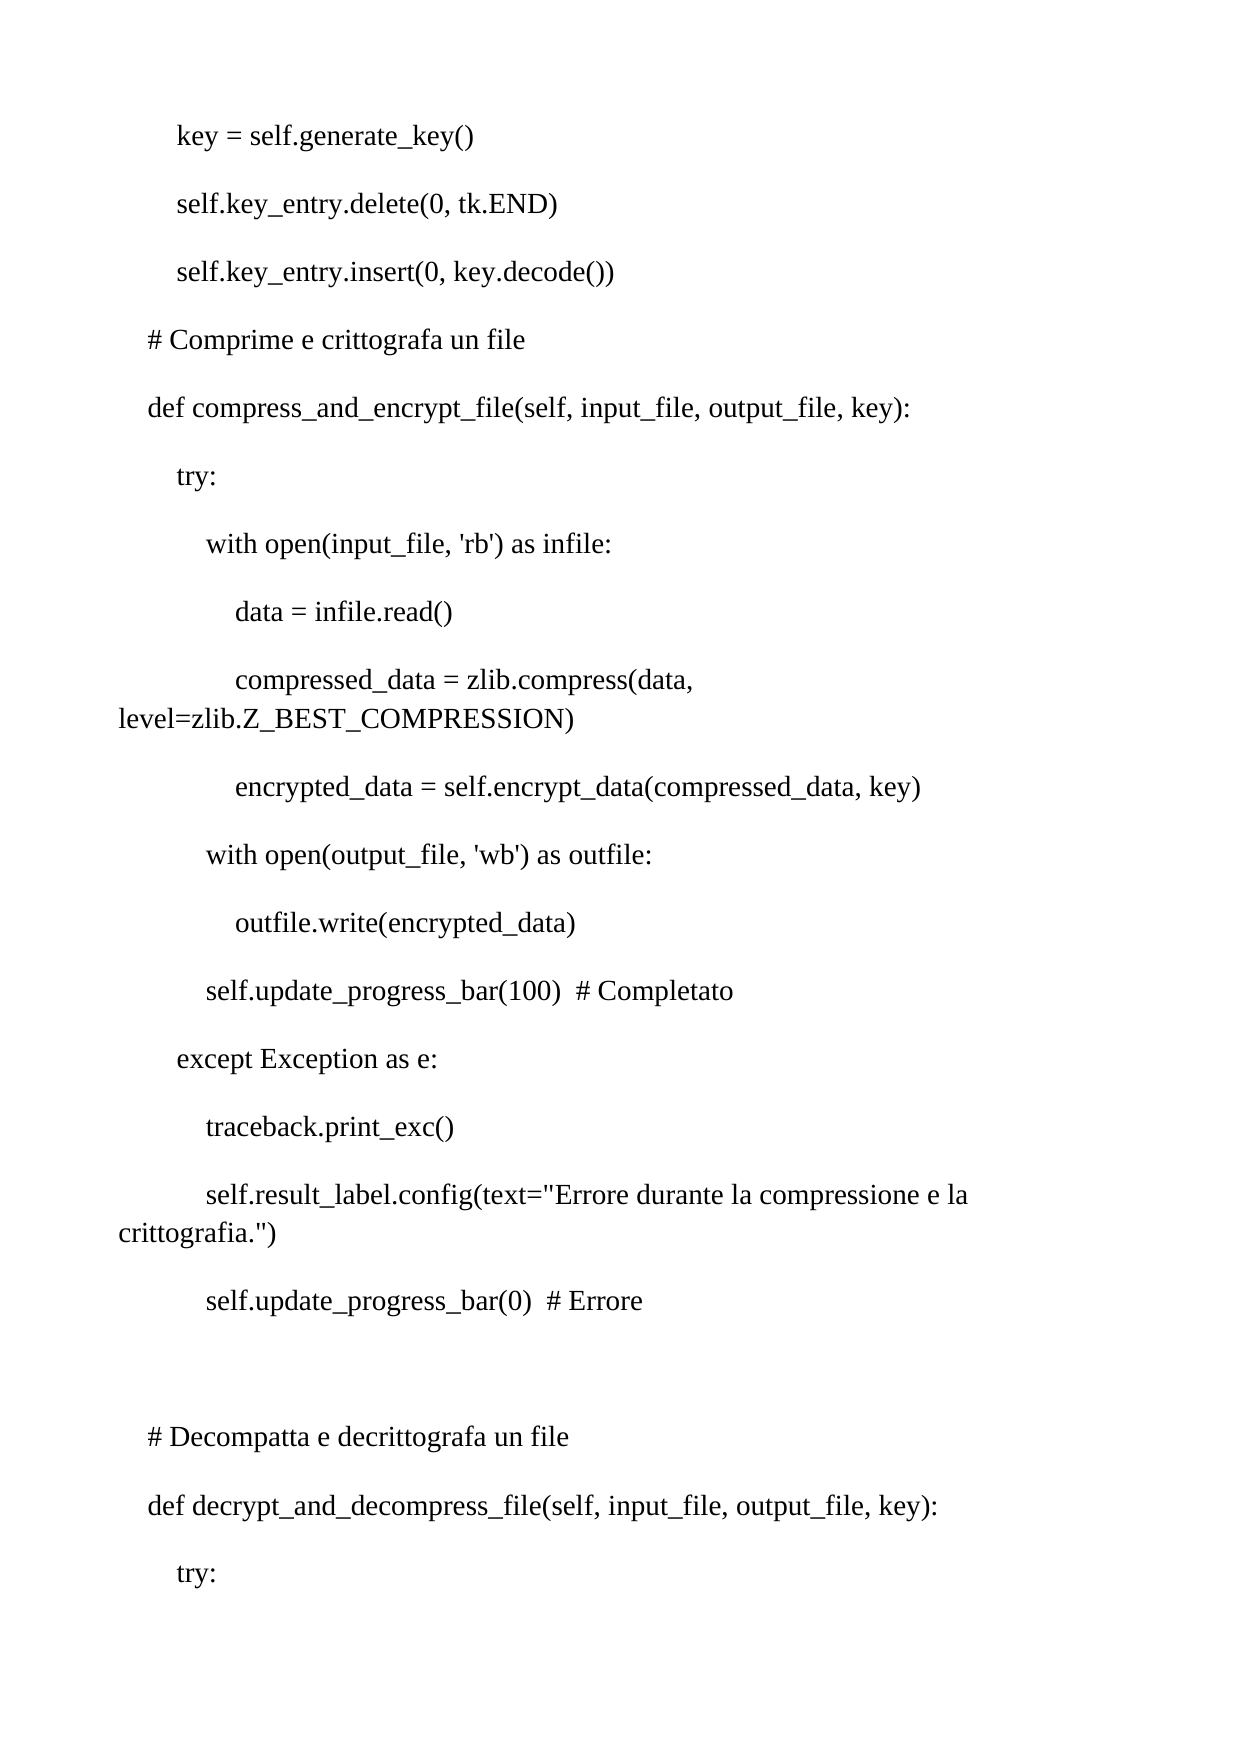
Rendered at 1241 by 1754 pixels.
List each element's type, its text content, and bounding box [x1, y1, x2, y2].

text with open(output_file, 'wb') as outfile: [118, 837, 1122, 870]
text try: [118, 1556, 1122, 1589]
text self.update_progress_bar(0) # Errore [118, 1283, 1122, 1317]
text self.update_progress_bar(100) # Completato [118, 973, 1122, 1006]
text outfile.write(encrypted_data) [118, 905, 1122, 938]
text # Decompatta e decrittografa un file [118, 1419, 1122, 1453]
text def decrypt_and_decompress_file(self, input_file, output_file, key): [118, 1488, 1122, 1521]
text with open(input_file, 'rb') as infile: [118, 526, 1122, 560]
text # Comprime e crittografa un file [118, 322, 1122, 356]
text compressed_data = zlib.compress(data, level=zlib.Z_BEST_COMPRESSION) [118, 662, 1122, 734]
text self.key_entry.insert(0, key.decode()) [118, 254, 1122, 288]
text except Exception as e: [118, 1041, 1122, 1074]
text try: [118, 458, 1122, 492]
text self.key_entry.delete(0, tk.END) [118, 186, 1122, 220]
text key = self.generate_key() [118, 118, 1122, 152]
text encrypted_data = self.encrypt_data(compressed_data, key) [118, 769, 1122, 802]
text data = infile.read() [118, 594, 1122, 628]
text self.result_label.config(text="Errore durante la compressione e la crittografia.") [118, 1177, 1122, 1249]
text def compress_and_encrypt_file(self, input_file, output_file, key): [118, 390, 1122, 424]
text traceback.print_exc() [118, 1109, 1122, 1142]
